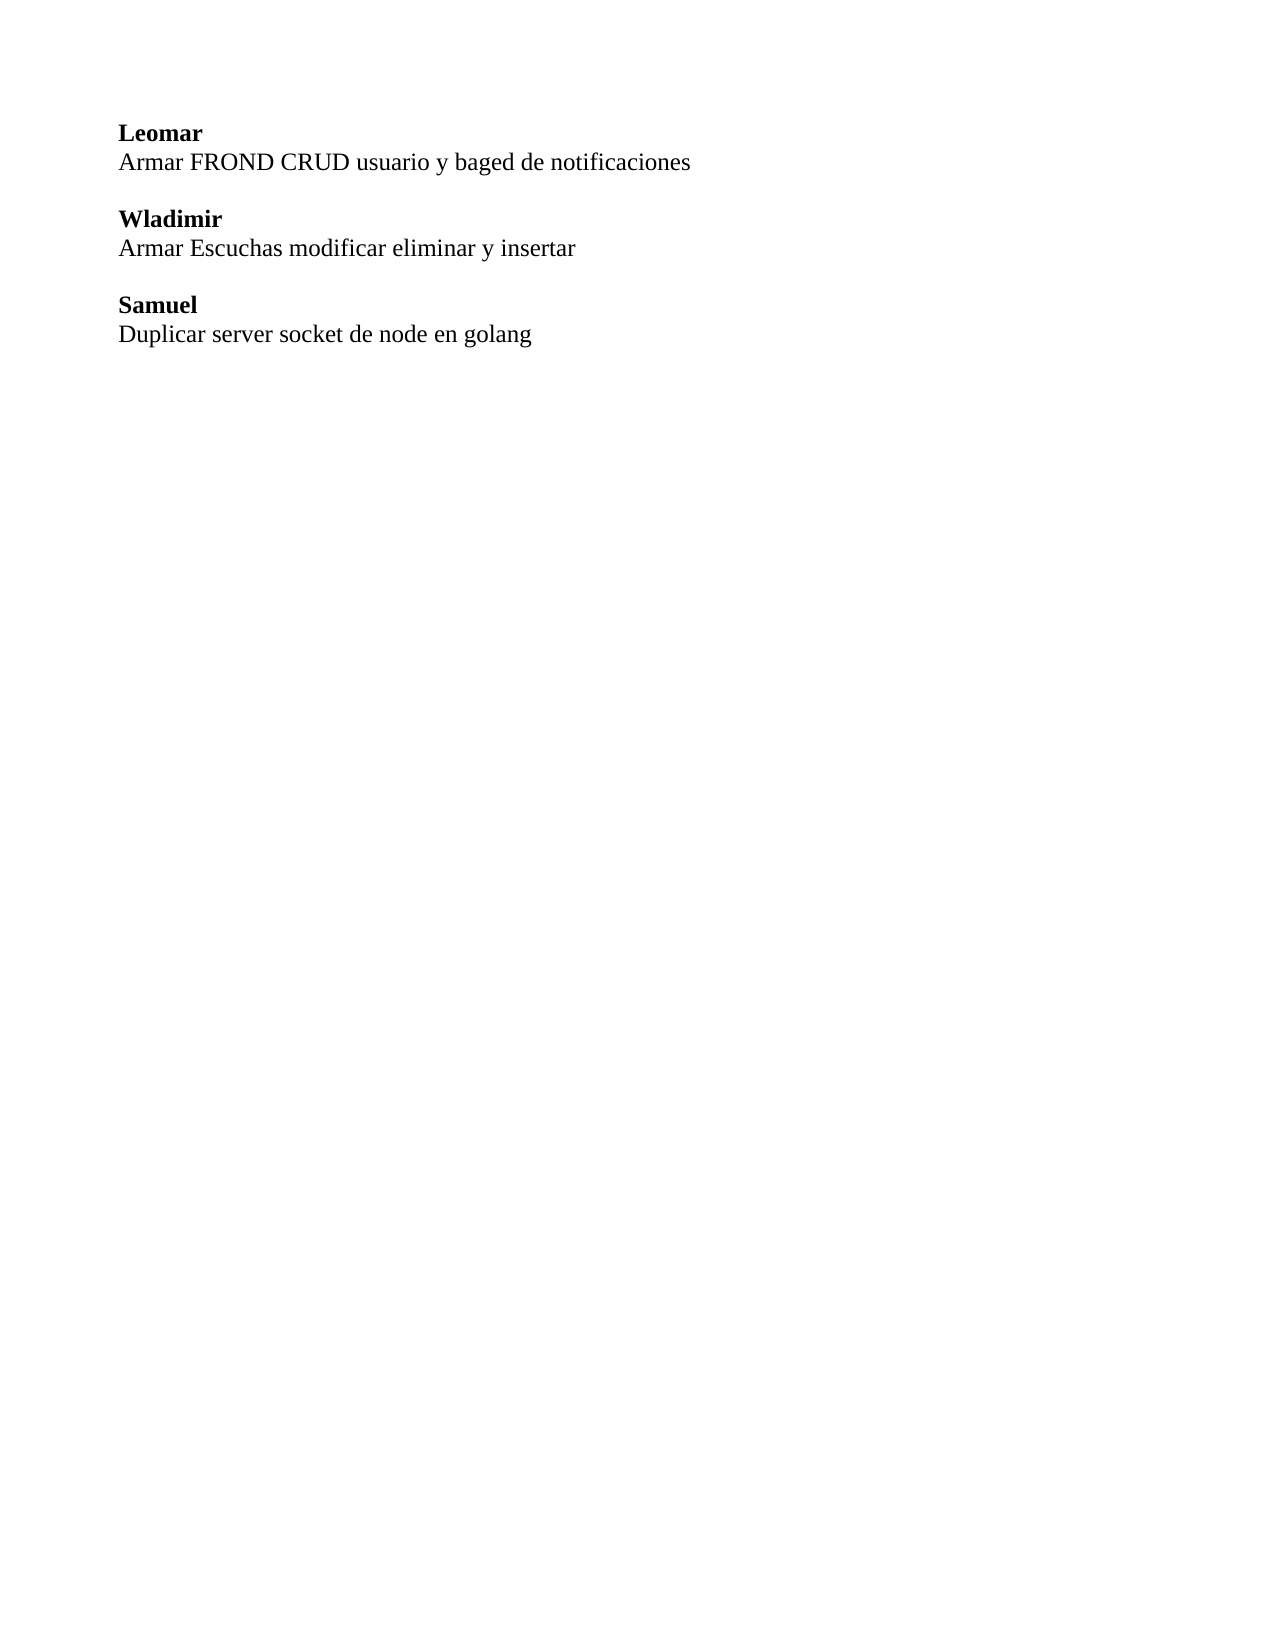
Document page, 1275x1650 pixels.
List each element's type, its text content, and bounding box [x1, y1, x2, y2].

text Leomar [118, 118, 1157, 147]
text Samuel [118, 291, 1157, 319]
text Armar Escuchas modificar eliminar y insertar [118, 233, 1157, 262]
text Armar FROND CRUD usuario y baged de notificaciones [118, 147, 1157, 176]
text Wladimir [118, 204, 1157, 233]
text Duplicar server socket de node en golang [118, 319, 1157, 348]
